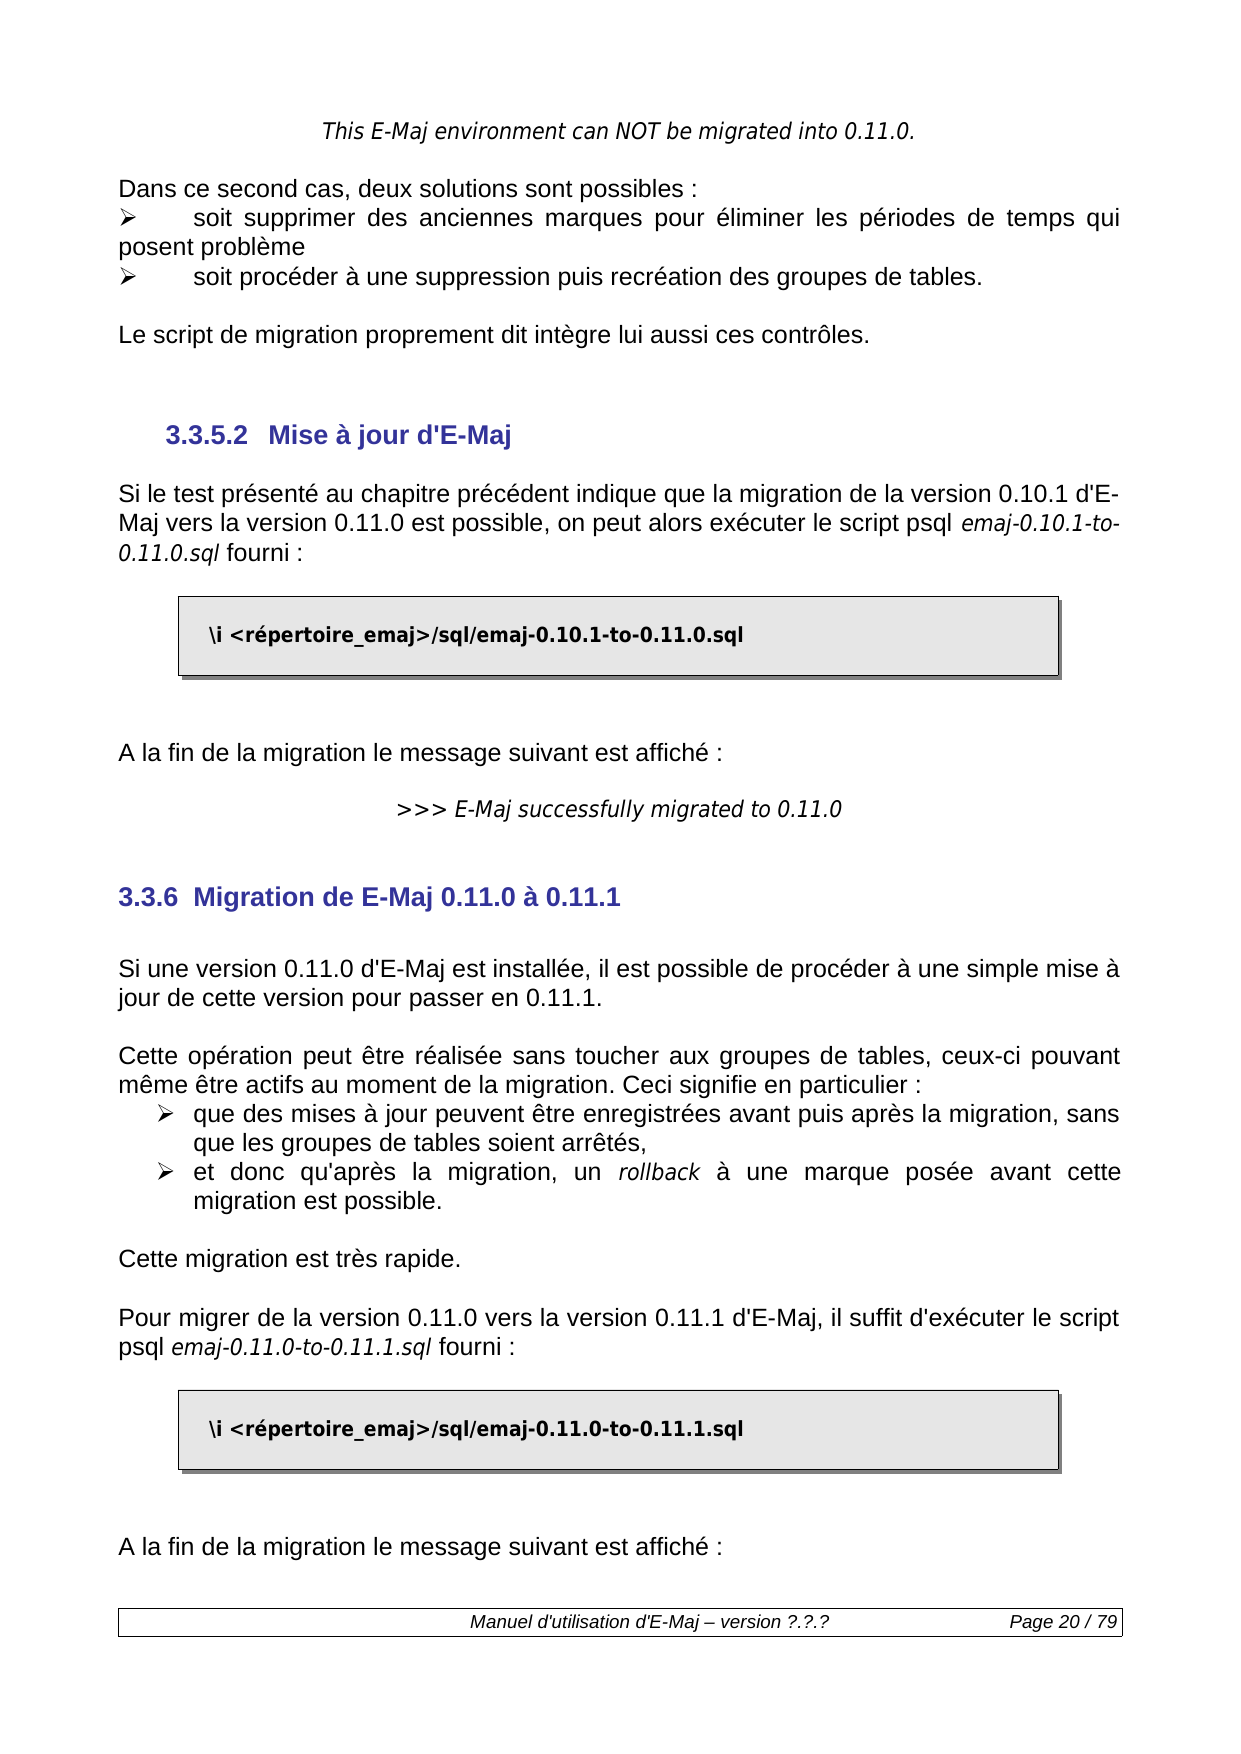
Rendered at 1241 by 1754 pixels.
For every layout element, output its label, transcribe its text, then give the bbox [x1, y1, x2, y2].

text >>> E-Maj successfully migrated to 0.11.0 [118, 796, 1122, 823]
text A la fin de la migration le message suivant est affiché : [118, 1532, 1122, 1561]
text Pour migrer de la version 0.11.0 vers la version 0.11.1 d'E-Maj, il suffit d'exécuter le script psql emaj-0.11.0-to-0.11.1.sql fourni : [118, 1302, 1122, 1361]
list que des mises à jour peuvent être enregistrées avant puis après la migration, sans que les groupes de tables soient arrêtés, [156, 1099, 1122, 1157]
list soit supprimer des anciennes marques pour éliminer les périodes de temps qui posent problème [118, 203, 1122, 261]
text Cette migration est très rapide. [118, 1244, 1122, 1273]
subtitle Migration de E-Maj 0.11.0 à 0.11.1 [118, 881, 1122, 912]
list soit procéder à une suppression puis recréation des groupes de tables. [118, 261, 1122, 290]
text Si une version 0.11.0 d'E-Maj est installée, il est possible de procéder à une simple mise à jour de cette version pour passer en 0.11.1. [118, 954, 1122, 1012]
text Si le test présenté au chapitre précédent indique que la migration de la version 0.10.1 d'E-Maj vers la version 0.11.0 est possible, on peut alors exécuter le script psql emaj-0.10.1-to-0.11.0.sql fourni : [118, 479, 1122, 566]
subtitle Mise à jour d'E-Maj [165, 419, 1122, 450]
text \i <répertoire_emaj>/sql/emaj-0.10.1-to-0.11.0.sql [179, 620, 1058, 644]
list et donc qu'après la migration, un rollback à une marque posée avant cette migration est possible. [156, 1157, 1122, 1215]
text Cette opération peut être réalisée sans toucher aux groupes de tables, ceux-ci pouvant même être actifs au moment de la migration. Ceci signifie en particulier : [118, 1041, 1122, 1099]
text A la fin de la migration le message suivant est affiché : [118, 738, 1122, 767]
text This E-Maj environment can NOT be migrated into 0.11.0. [118, 118, 1122, 145]
text \i <répertoire_emaj>/sql/emaj-0.11.0-to-0.11.1.sql [179, 1414, 1058, 1438]
text Dans ce second cas, deux solutions sont possibles : [118, 174, 1122, 203]
text Le script de migration proprement dit intègre lui aussi ces contrôles. [118, 319, 1122, 348]
